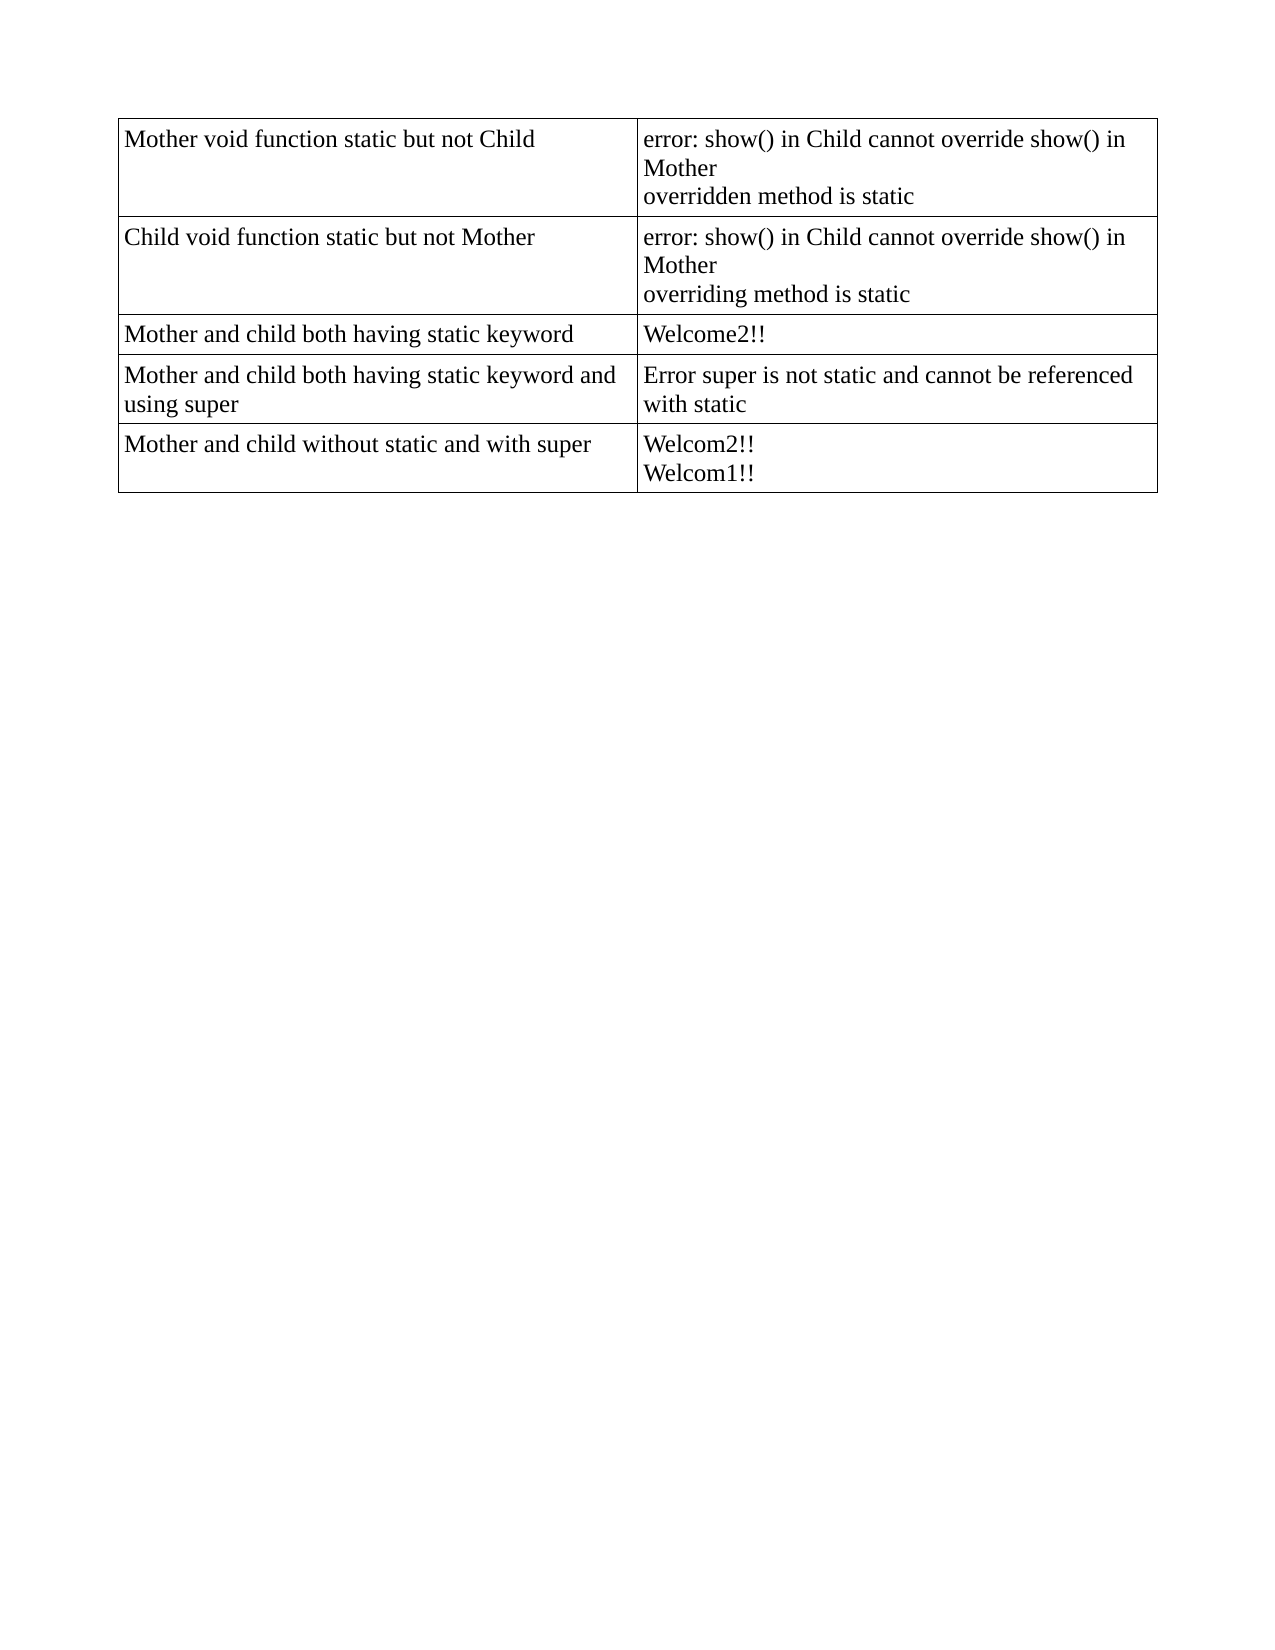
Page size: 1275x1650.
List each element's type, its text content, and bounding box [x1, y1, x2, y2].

table_cell Child void function static but not Mother [119, 217, 637, 314]
table_cell Welcom2!! Welcom1!! [638, 424, 1157, 492]
table_cell Mother and child both having static keyword [119, 315, 637, 354]
table_header error: show() in Child cannot override show() in Mother overridden method is static [638, 119, 1157, 216]
table_cell Welcome2!! [638, 315, 1157, 354]
table_cell Error super is not static and cannot be referenced with static [638, 355, 1157, 423]
table_cell error: show() in Child cannot override show() in Mother overriding method is static [638, 217, 1157, 314]
table_header Mother void function static but not Child [119, 119, 637, 216]
table_cell Mother and child both having static keyword and using super [119, 355, 637, 423]
table_cell Mother and child without static and with super [119, 424, 637, 492]
